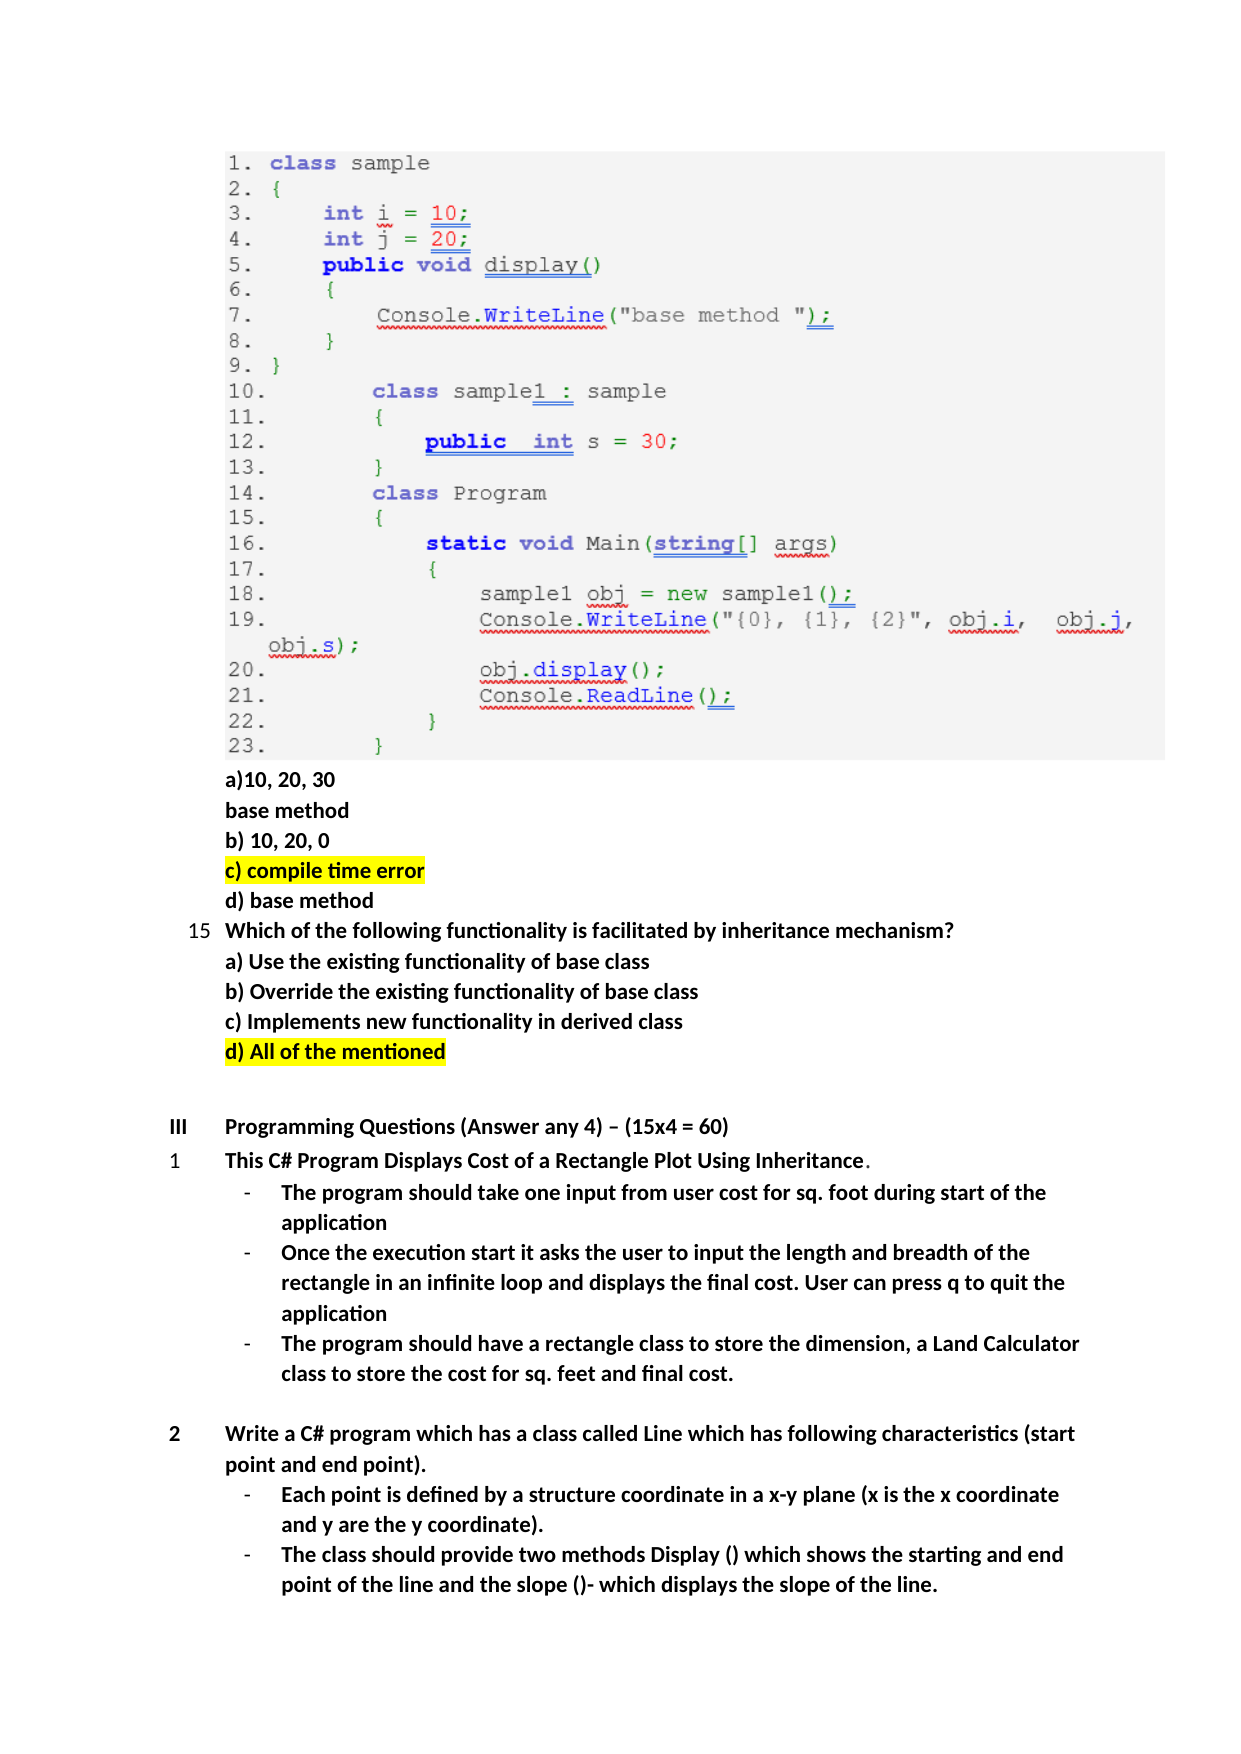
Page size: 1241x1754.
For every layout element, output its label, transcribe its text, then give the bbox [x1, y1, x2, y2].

list The program should take one input from user cost for sq. foot during start of the application [244, 1178, 1090, 1236]
picture [225, 150, 1166, 764]
list base method [225, 796, 1090, 824]
list The class should provide two methods Display () which shows the starting and end point of the line and the slope ()- which displays the slope of the line. [244, 1540, 1090, 1598]
list This C# Program Displays Cost of a Rectangle Plot Using Inheritance. [169, 1143, 1090, 1175]
list The program should have a rectangle class to store the dimension, a Land Calculator class to store the cost for sq. feet and final cost. [244, 1329, 1090, 1387]
list Programming Questions (Answer any 4) – (15x4 = 60) [187, 1112, 1090, 1140]
list Which of the following functionality is facilitated by inheritance mechanism? a) Use the existing functionality of base class b) Override the existing functionality of base class c) Implements new functionality in derived class d) All of the mentioned [187, 917, 1090, 1066]
list Once the execution start it asks the user to input the length and breadth of the rectangle in an infinite loop and displays the final cost. User can press q to quit the application [244, 1238, 1090, 1327]
list a)10, 20, 30 [225, 766, 1090, 794]
list Write a C# program which has a class called Line which has following characteristics (start point and end point). [169, 1419, 1090, 1478]
list Each point is defined by a structure coordinate in a x-y plane (x is the x coordinate and y are the y coordinate). [244, 1480, 1090, 1538]
list b) 10, 20, 0 c) compile time error d) base method [225, 826, 1090, 914]
